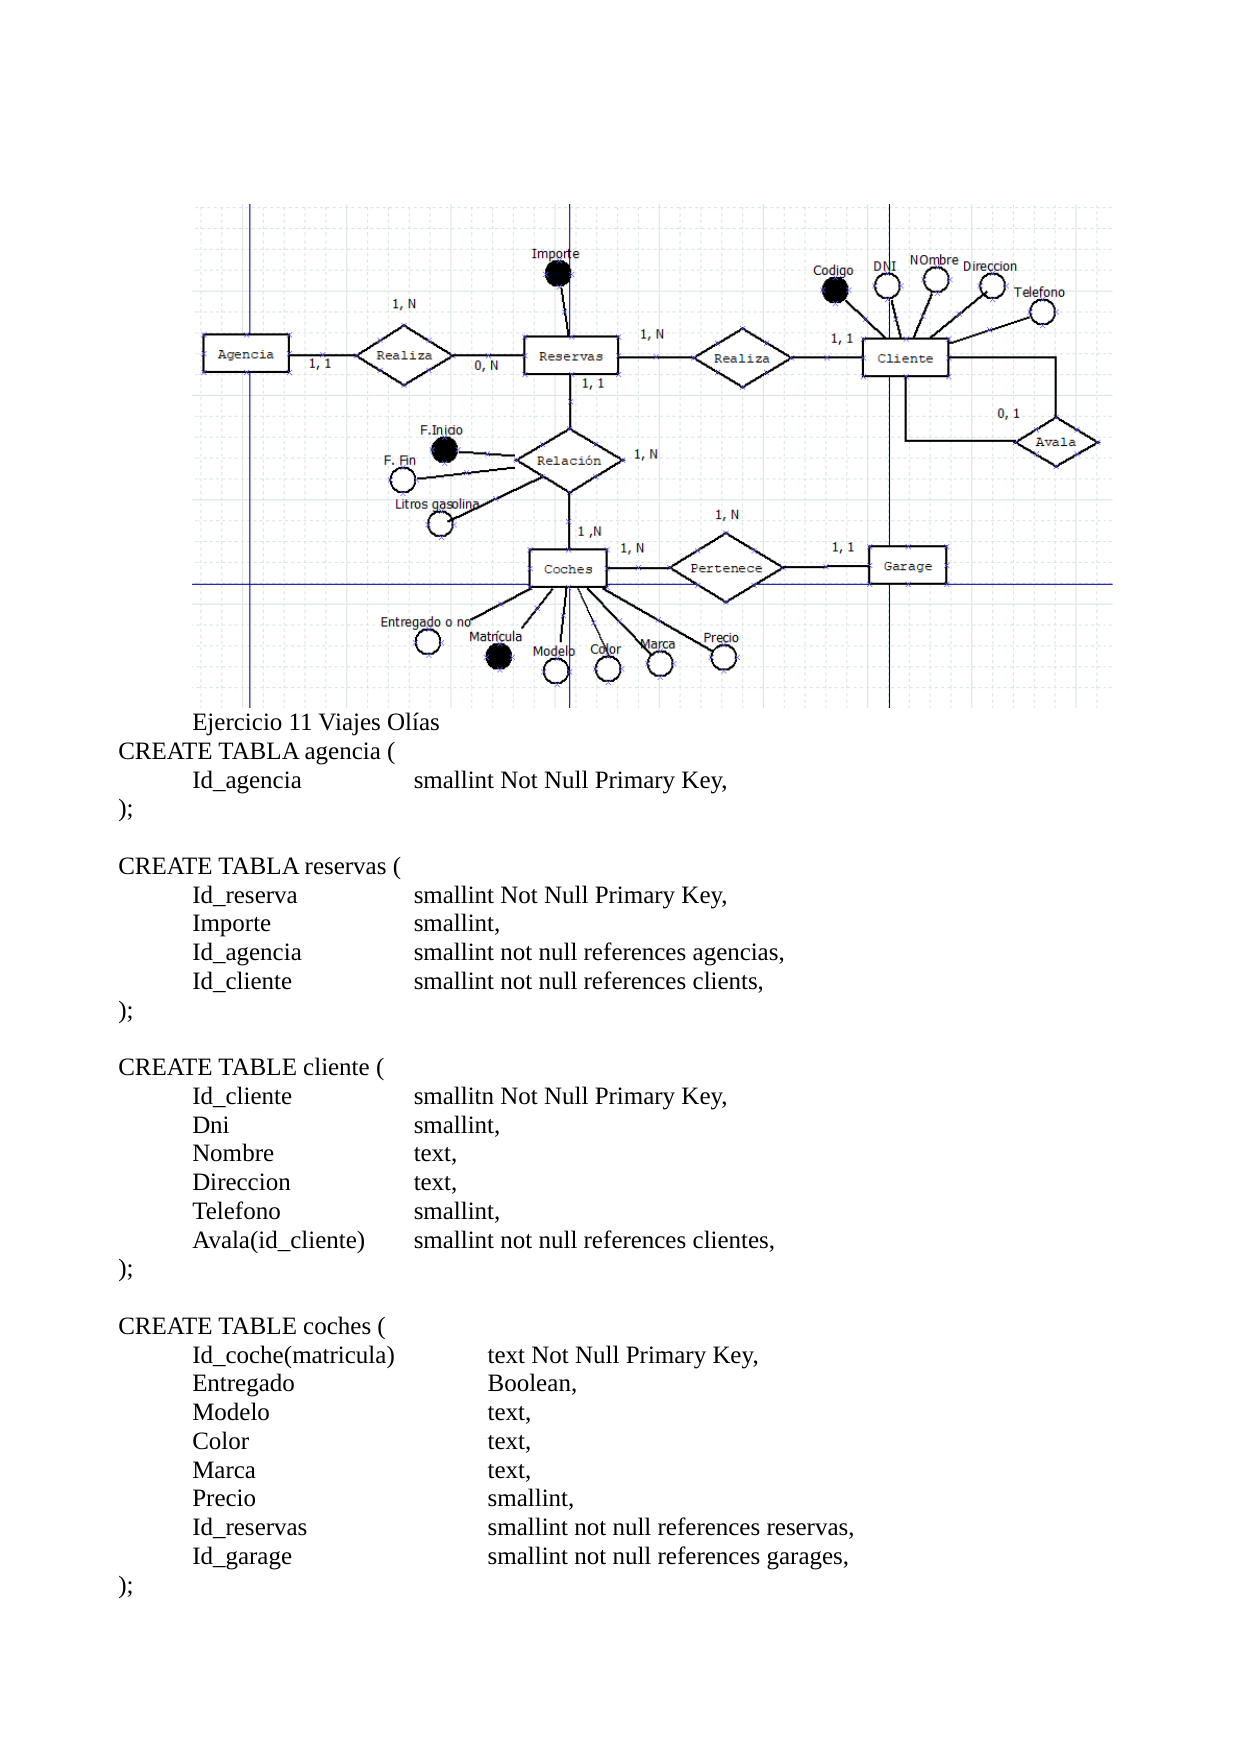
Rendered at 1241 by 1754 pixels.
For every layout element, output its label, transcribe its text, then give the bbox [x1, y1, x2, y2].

text Avala(id_cliente) smallint not null references clientes, [118, 1225, 1122, 1253]
text Id_agencia smallint Not Null Primary Key, [118, 765, 1122, 793]
text ); [118, 1253, 1122, 1282]
text Dni smallint, [118, 1110, 1122, 1138]
text ); [118, 793, 1122, 822]
text Modelo text, [118, 1397, 1122, 1426]
text Telefono smallint, [118, 1196, 1122, 1225]
text Id_agencia smallint not null references agencias, [118, 937, 1122, 966]
text Nombre text, [118, 1138, 1122, 1167]
text Id_coche(matricula) text Not Null Primary Key, [118, 1340, 1122, 1368]
text CREATE TABLA reservas ( [118, 851, 1122, 880]
text Id_reserva smallint Not Null Primary Key, [118, 880, 1122, 908]
text CREATE TABLE cliente ( [118, 1052, 1122, 1081]
text Importe smallint, [118, 908, 1122, 937]
text Entregado Boolean, [118, 1368, 1122, 1397]
text Id_reservas smallint not null references reservas, [118, 1512, 1122, 1541]
text ); [118, 1570, 1122, 1598]
text Ejercicio 11 Viajes Olías [118, 204, 1122, 736]
text Marca text, [118, 1455, 1122, 1483]
text CREATE TABLA agencia ( [118, 736, 1122, 765]
text CREATE TABLE coches ( [118, 1311, 1122, 1340]
text Precio smallint, [118, 1483, 1122, 1512]
text Id_garage smallint not null references garages, [118, 1541, 1122, 1570]
text Id_cliente smallint not null references clients, [118, 966, 1122, 995]
text Color text, [118, 1426, 1122, 1455]
text ); [118, 995, 1122, 1023]
text Direccion text, [118, 1167, 1122, 1196]
text Id_cliente smallitn Not Null Primary Key, [118, 1081, 1122, 1110]
picture [192, 204, 1113, 708]
